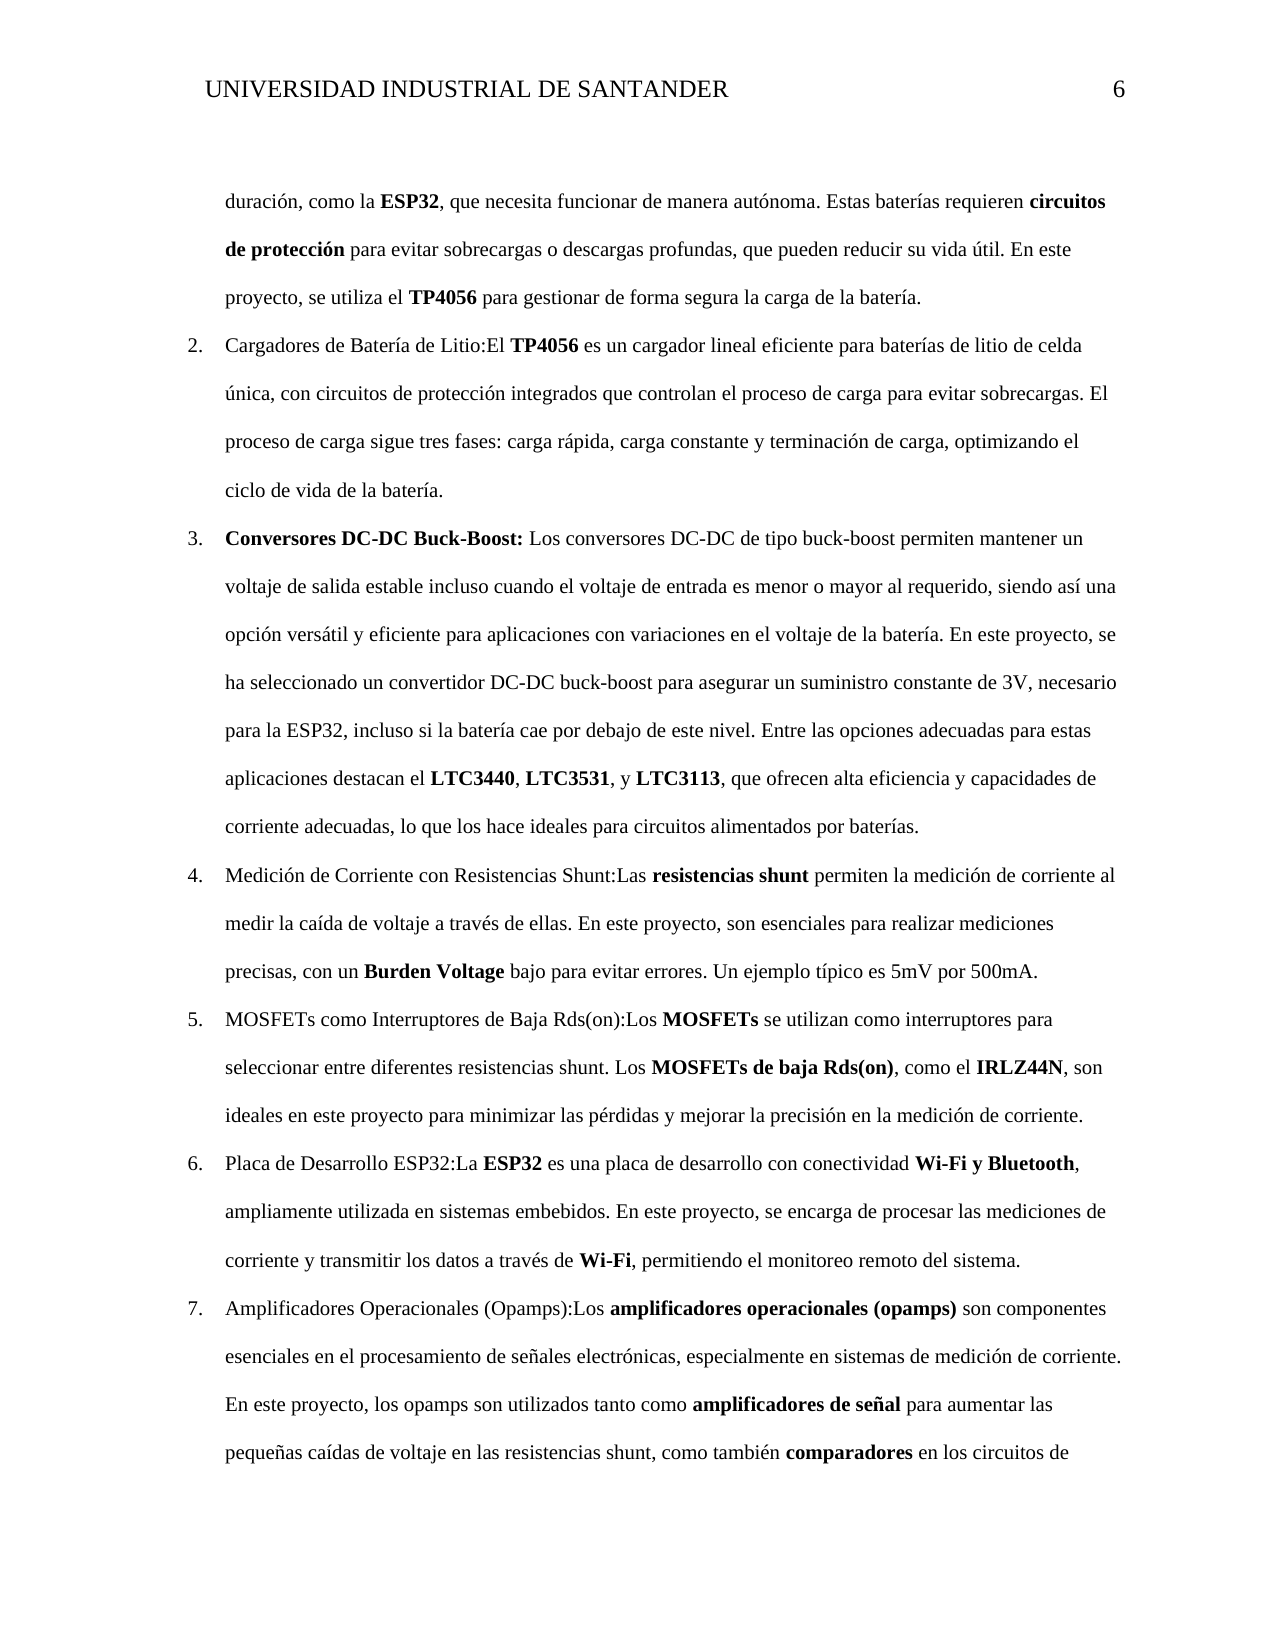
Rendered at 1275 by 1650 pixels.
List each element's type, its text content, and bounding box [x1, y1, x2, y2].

list Conversores DC-DC Buck-Boost: Los conversores DC-DC de tipo buck-boost permiten mantener un voltaje de salida estable incluso cuando el voltaje de entrada es menor o mayor al requerido, siendo así una opción versátil y eficiente para aplicaciones con variaciones en el voltaje de la batería. En este proyecto, se ha seleccionado un convertidor DC-DC buck-boost para asegurar un suministro constante de 3V, necesario para la ESP32, incluso si la batería cae por debajo de este nivel. Entre las opciones adecuadas para estas aplicaciones destacan el LTC3440, LTC3531, y LTC3113, que ofrecen alta eficiencia y capacidades de corriente adecuadas, lo que los hace ideales para circuitos alimentados por baterías. [187, 526, 1125, 838]
list Amplificadores Operacionales (Opamps):Los amplificadores operacionales (opamps) son componentes esenciales en el procesamiento de señales electrónicas, especialmente en sistemas de medición de corriente. En este proyecto, los opamps son utilizados tanto como amplificadores de señal para aumentar las pequeñas caídas de voltaje en las resistencias shunt, como también comparadores en los circuitos de [187, 1296, 1125, 1464]
list Medición de Corriente con Resistencias Shunt:Las resistencias shunt permiten la medición de corriente al medir la caída de voltaje a través de ellas. En este proyecto, son esenciales para realizar mediciones precisas, con un Burden Voltage bajo para evitar errores. Un ejemplo típico es 5mV por 500mA. [187, 862, 1125, 983]
list MOSFETs como Interruptores de Baja Rds(on):Los MOSFETs se utilizan como interruptores para seleccionar entre diferentes resistencias shunt. Los MOSFETs de baja Rds(on), como el IRLZ44N, son ideales en este proyecto para minimizar las pérdidas y mejorar la precisión en la medición de corriente. [187, 1007, 1125, 1127]
list Placa de Desarrollo ESP32:La ESP32 es una placa de desarrollo con conectividad Wi-Fi y Bluetooth, ampliamente utilizada en sistemas embebidos. En este proyecto, se encarga de procesar las mediciones de corriente y transmitir los datos a través de Wi-Fi, permitiendo el monitoreo remoto del sistema. [187, 1151, 1125, 1272]
list duración, como la ESP32, que necesita funcionar de manera autónoma. Estas baterías requieren circuitos de protección para evitar sobrecargas o descargas profundas, que pueden reducir su vida útil. En este proyecto, se utiliza el TP4056 para gestionar de forma segura la carga de la batería. [187, 189, 1125, 309]
list Cargadores de Batería de Litio:El TP4056 es un cargador lineal eficiente para baterías de litio de celda única, con circuitos de protección integrados que controlan el proceso de carga para evitar sobrecargas. El proceso de carga sigue tres fases: carga rápida, carga constante y terminación de carga, optimizando el ciclo de vida de la batería. [187, 333, 1125, 502]
